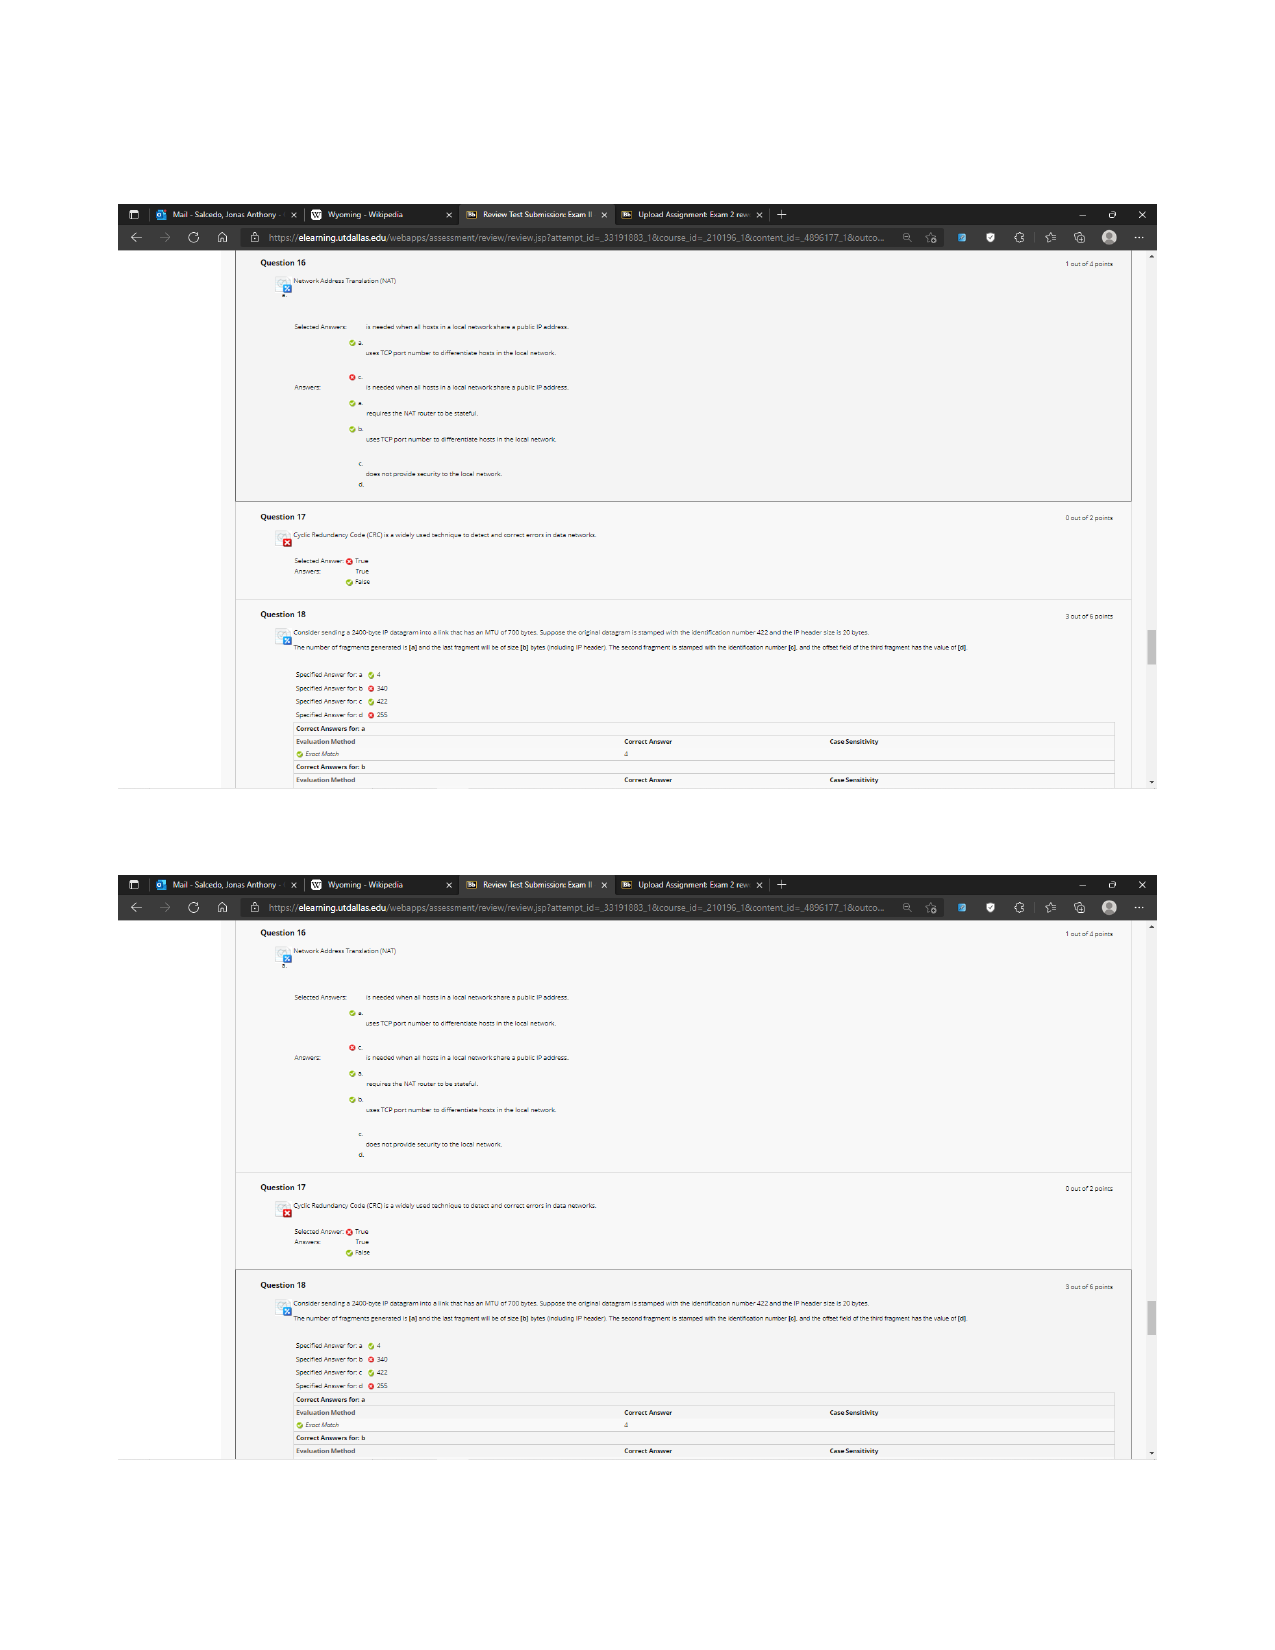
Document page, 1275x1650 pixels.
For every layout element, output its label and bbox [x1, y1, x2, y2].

picture [118, 204, 1157, 789]
picture [118, 875, 1157, 1460]
